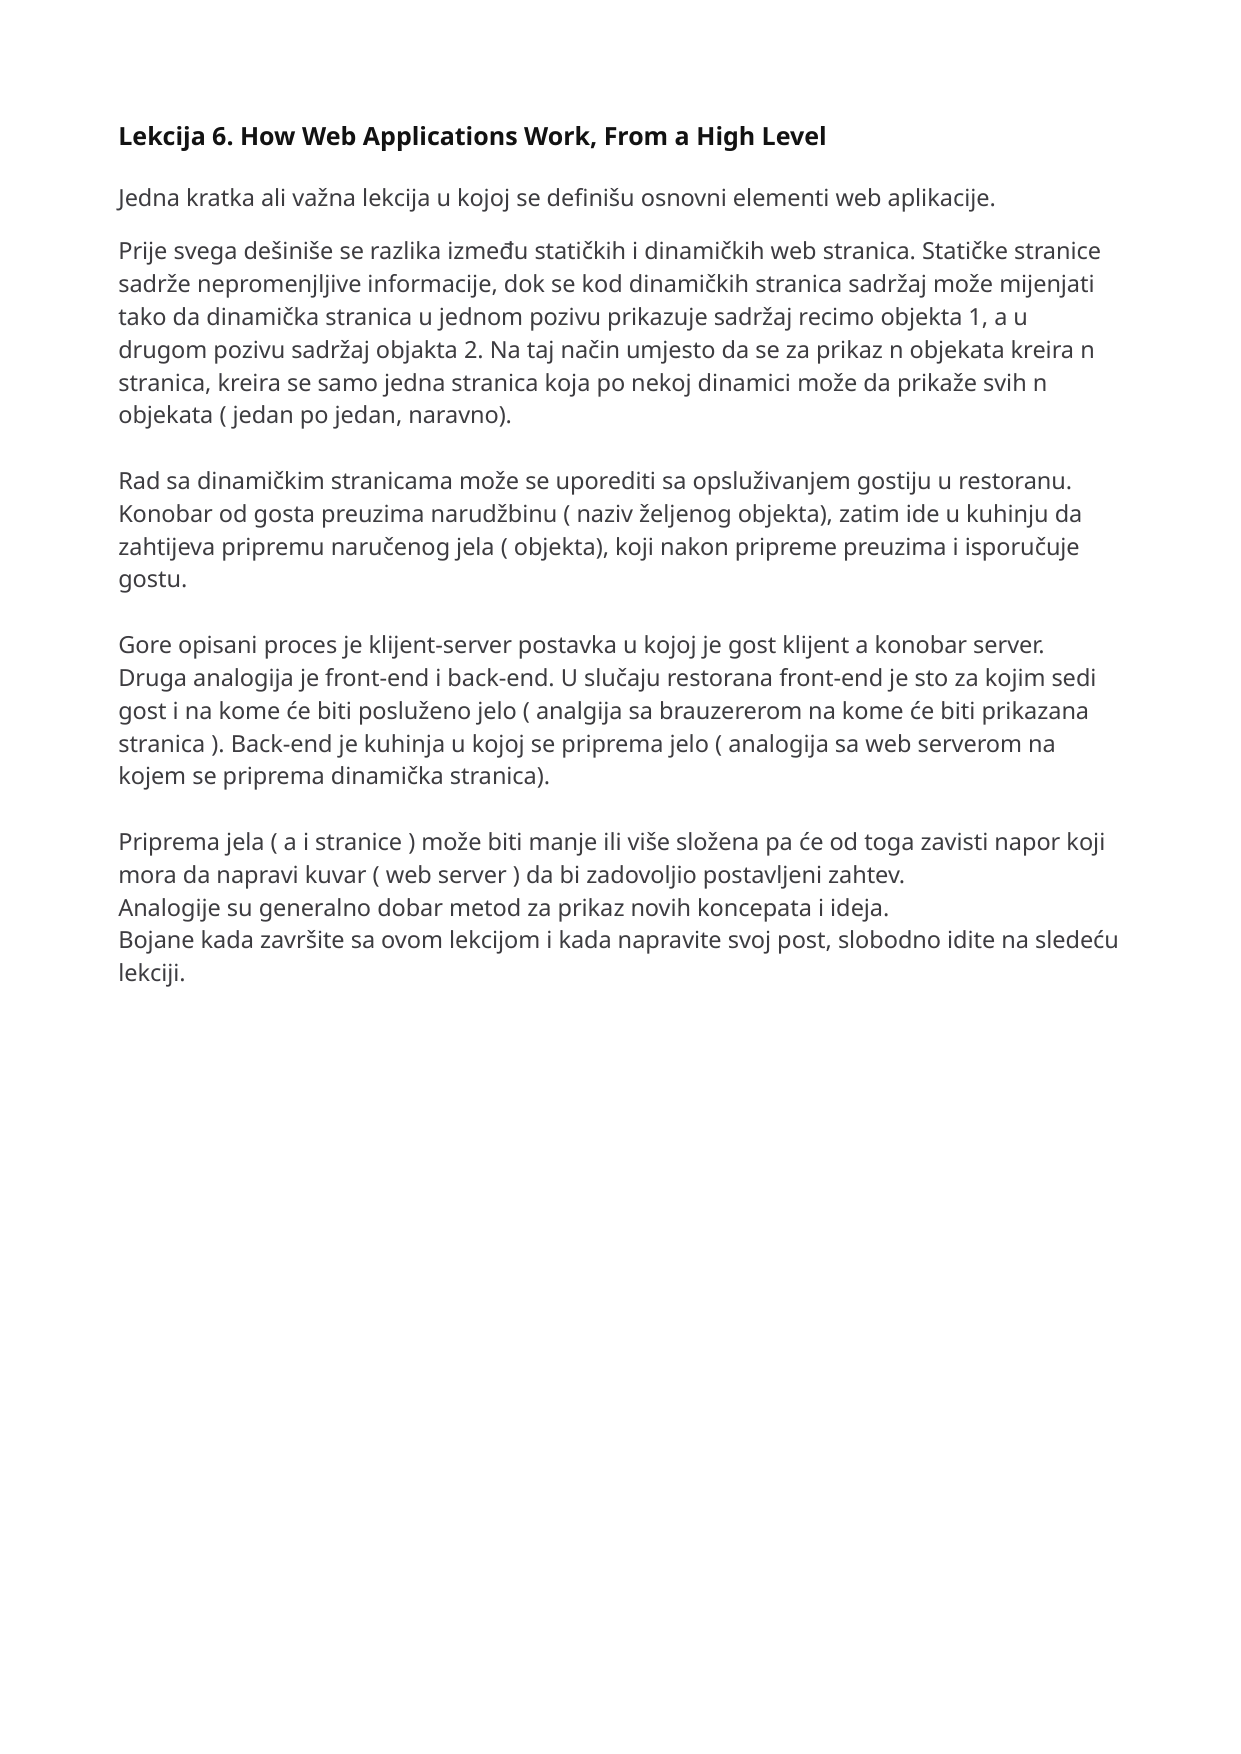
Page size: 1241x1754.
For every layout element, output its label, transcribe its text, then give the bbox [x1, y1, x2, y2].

text Analogije su generalno dobar metod za prikaz novih koncepata i ideja. [118, 890, 1122, 923]
text Bojane kada završite sa ovom lekcijom i kada napravite svoj post, slobodno idite na sledeću lekciji. [118, 923, 1122, 988]
text Prije svega dešiniše se razlika između statičkih i dinamičkih web stranica. Statičke stranice sadrže nepromenjljive informacije, dok se kod dinamičkih stranica sadržaj može mijenjati tako da dinamička stranica u jednom pozivu prikazuje sadržaj recimo objekta 1, a u drugom pozivu sadržaj objakta 2. Na taj način umjesto da se za prikaz n objekata kreira n stranica, kreira se samo jedna stranica koja po nekoj dinamici može da prikaže svih n objekata ( jedan po jedan, naravno). [118, 234, 1122, 431]
text Rad sa dinamičkim stranicama može se uporediti sa opsluživanjem gostiju u restoranu. Konobar od gosta preuzima narudžbinu ( naziv željenog objekta), zatim ide u kuhinju da zahtijeva pripremu naručenog jela ( objekta), koji nakon pripreme preuzima i isporučuje gostu. [118, 463, 1122, 595]
text Druga analogija je front-end i back-end. U slučaju restorana front-end je sto za kojim sedi gost i na kome će biti posluženo jelo ( analgija sa brauzererom na kome će biti prikazana stranica ). Back-end je kuhinja u kojoj se priprema jelo ( analogija sa web serverom na kojem se priprema dinamička stranica). [118, 660, 1122, 792]
text Priprema jela ( a i stranice ) može biti manje ili više složena pa će od toga zavisti napor koji mora da napravi kuvar ( web server ) da bi zadovoljio postavljeni zahtev. [118, 824, 1122, 890]
text Lekcija 6. How Web Applications Work, From a High Level [118, 118, 1122, 152]
text Jedna kratka ali važna lekcija u kojoj se definišu osnovni elementi web aplikacije. [118, 181, 1122, 213]
text Gore opisani proces je klijent-server postavka u kojoj je gost klijent a konobar server. [118, 628, 1122, 660]
